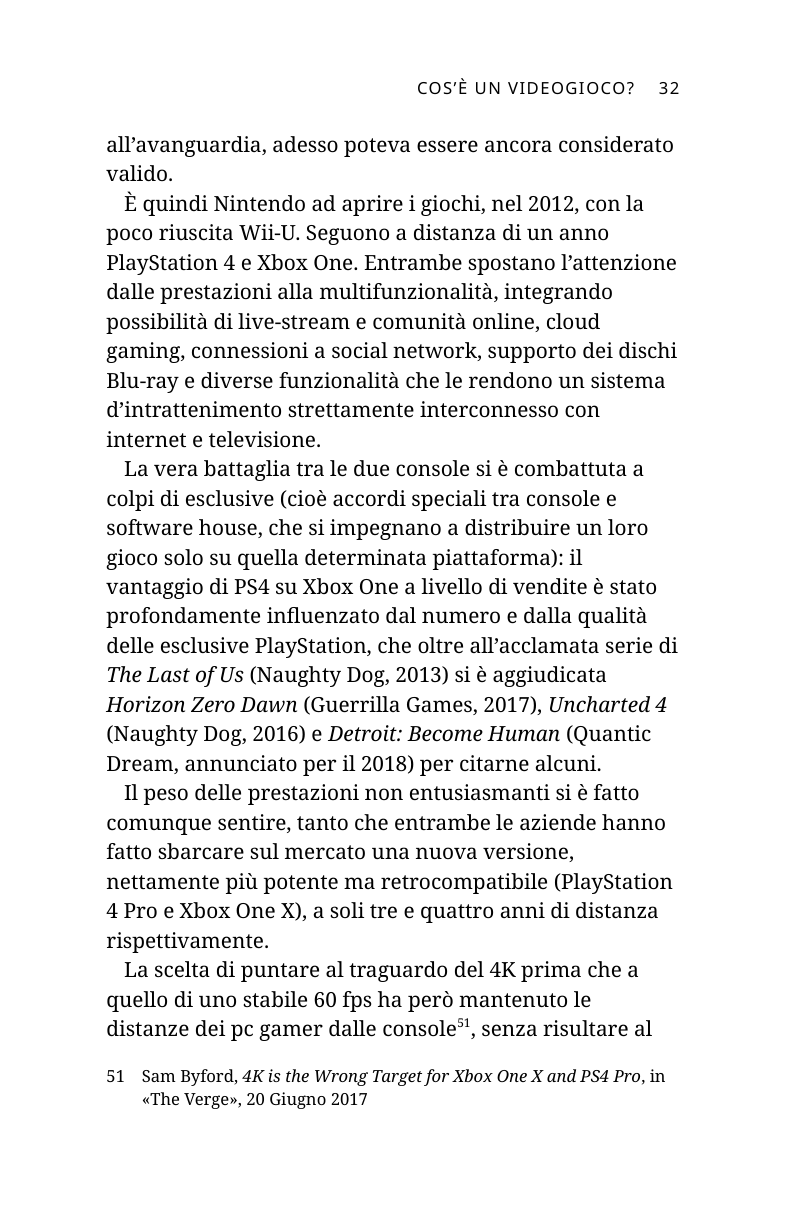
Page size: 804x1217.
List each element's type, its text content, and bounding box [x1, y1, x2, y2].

text Il peso delle prestazioni non entusiasmanti si è fatto comunque sentire, tanto che entrambe le aziende hanno fatto sbarcare sul mercato una nuova versione, nettamente più potente ma retrocompatibile (PlayStation 4 Pro e Xbox One X), a soli tre e quattro anni di distanza rispettivamente. [106, 777, 679, 954]
text La scelta di puntare al traguardo del 4K prima che a quello di uno stabile 60 fps ha però mantenuto le distanze dei pc gamer dalle console, senza risultare al [106, 954, 679, 1043]
text È quindi Nintendo ad aprire i giochi, nel 2012, con la poco riuscita Wii-U. Seguono a distanza di un anno PlayStation 4 e Xbox One. Entrambe spostano l’attenzione dalle prestazioni alla multifunzionalità, integrando possibilità di live-stream e comunità online, cloud gaming, connessioni a social network, supporto dei dischi Blu-ray e diverse funzionalità che le rendono un sistema d’intrattenimento strettamente interconnesso con internet e televisione. [106, 188, 679, 453]
text La vera battaglia tra le due console si è combattuta a colpi di esclusive (cioè accordi speciali tra console e software house, che si impegnano a distribuire un loro gioco solo su quella determinata piattaforma): il vantaggio di PS4 su Xbox One a livello di vendite è stato profondamente influenzato dal numero e dalla qualità delle esclusive PlayStation, che oltre all’acclamata serie di The Last of Us (Naughty Dog, 2013) si è aggiudicata Horizon Zero Dawn (Guerrilla Games, 2017), Uncharted 4 (Naughty Dog, 2016) e Detroit: Become Human (Quantic Dream, annunciato per il 2018) per citarne alcuni. [106, 453, 679, 777]
text Sam Byford, 4K is the Wrong Target for Xbox One X and PS4 Pro, in «The Verge», 20 Giugno 2017 [106, 1065, 679, 1110]
text all’avanguardia, adesso poteva essere ancora considerato valido. [106, 129, 679, 188]
